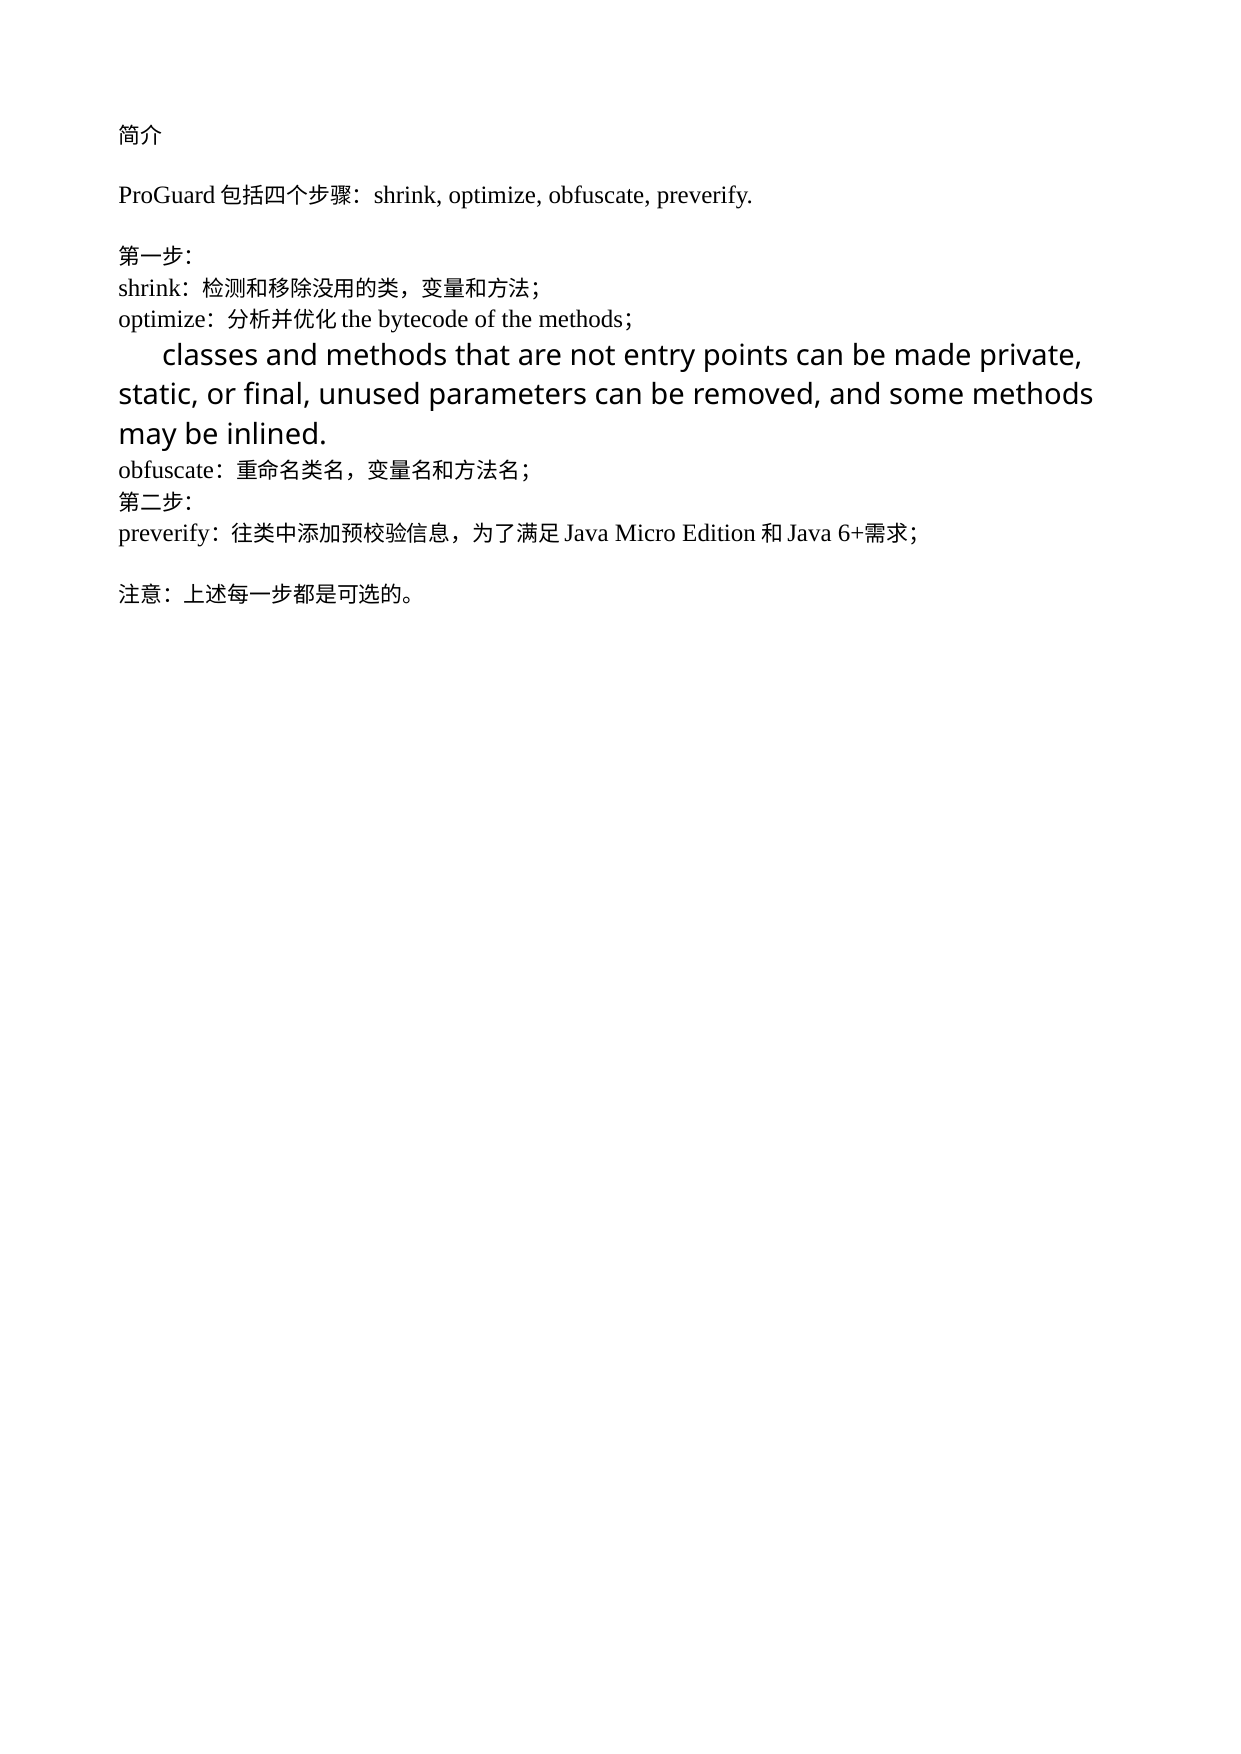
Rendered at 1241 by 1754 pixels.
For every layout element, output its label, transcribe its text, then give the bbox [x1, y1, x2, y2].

text obfuscate：重命名类名，变量名和方法名； [118, 453, 1122, 485]
text 第一步： [118, 239, 1122, 271]
text shrink：检测和移除没用的类，变量和方法； [118, 271, 1122, 302]
text classes and methods that are not entry points can be made private, static, or final, unused parameters can be removed, and some methods may be inlined. [118, 334, 1122, 453]
text 注意：上述每一步都是可选的。 [118, 577, 1122, 608]
text ProGuard包括四个步骤：shrink, optimize, obfuscate, preverify. [118, 178, 1122, 210]
text 第二步： [118, 485, 1122, 516]
text 简介 [118, 118, 1122, 150]
text optimize：分析并优化the bytecode of the methods； [118, 302, 1122, 334]
text preverify：往类中添加预校验信息，为了满足Java Micro Edition和Java 6+需求； [118, 516, 1122, 548]
